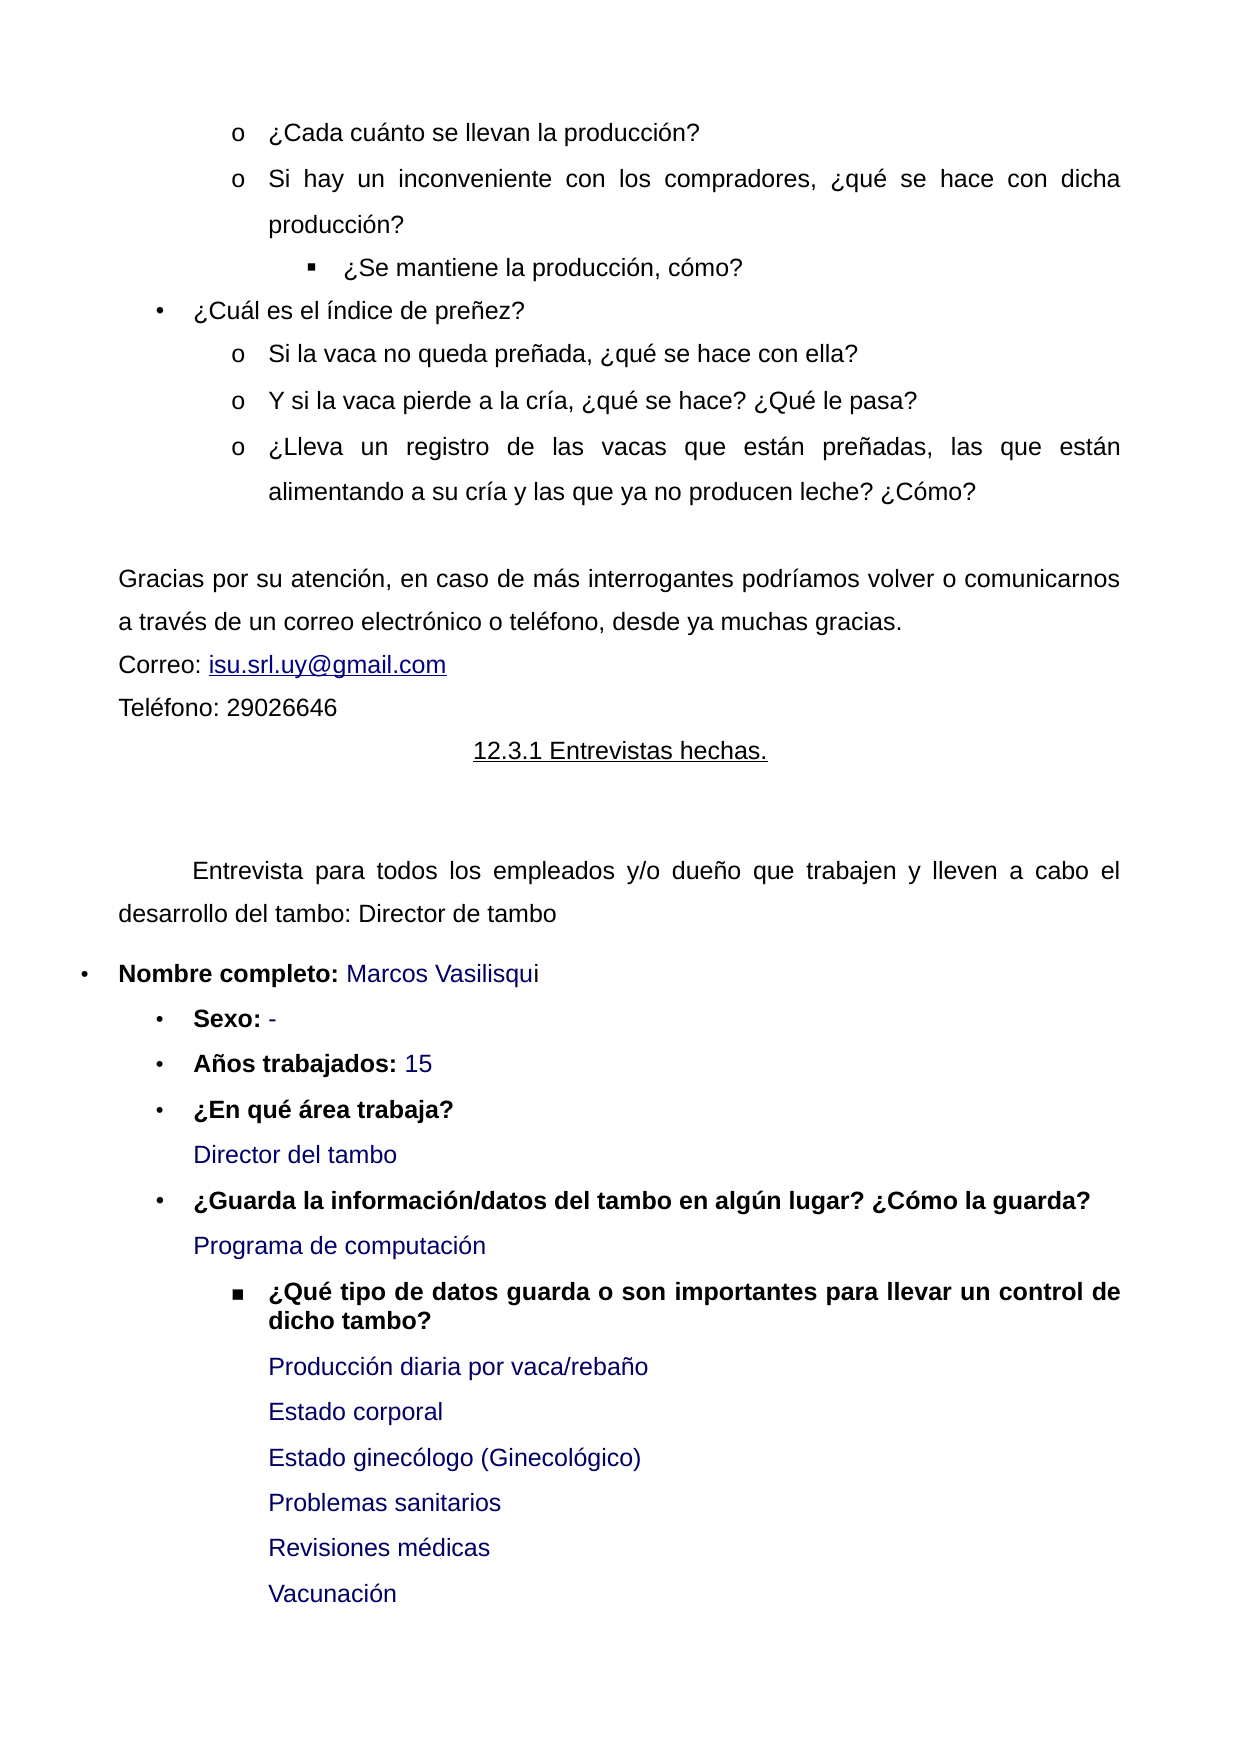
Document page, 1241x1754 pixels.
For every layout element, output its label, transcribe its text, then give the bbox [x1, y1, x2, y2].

text Gracias por su atención, en caso de más interrogantes podríamos volver o comunicarnos a través de un correo electrónico o teléfono, desde ya muchas gracias. [118, 564, 1122, 636]
list ¿Guarda la información/datos del tambo en algún lugar? ¿Cómo la guarda? [156, 1186, 1122, 1214]
list Nombre completo: Marcos Vasilisqui [81, 959, 1122, 987]
text Vacunación [231, 1579, 1122, 1607]
text Estado corporal [231, 1397, 1122, 1426]
text Teléfono: 29026646 [118, 693, 1122, 722]
text Revisiones médicas [231, 1533, 1122, 1562]
list Si hay un inconveniente con los compradores, ¿qué se hace con dicha producción? [231, 164, 1122, 238]
list Y si la vaca pierde a la cría, ¿qué se hace? ¿Qué le pasa? [231, 386, 1122, 417]
text Problemas sanitarios [231, 1488, 1122, 1517]
text Correo: isu.srl.uy@gmail.com [118, 650, 1122, 679]
list ¿Cada cuánto se llevan la producción? [231, 118, 1122, 149]
text Producción diaria por vaca/rebaño [231, 1352, 1122, 1380]
list Sexo: - [156, 1004, 1122, 1033]
list ¿Qué tipo de datos guarda o son importantes para llevar un control de dicho tambo? [231, 1277, 1122, 1335]
text 12.3.1 Entrevistas hechas. [118, 736, 1122, 765]
text Programa de computación [156, 1231, 1122, 1260]
list ¿Cuál es el índice de preñez? [156, 296, 1122, 325]
text Entrevista para todos los empleados y/o dueño que trabajen y lleven a cabo el desarrollo del tambo: Director de tambo [118, 856, 1122, 928]
list Años trabajados: 15 [156, 1049, 1122, 1078]
text Director del tambo [156, 1140, 1122, 1169]
list ¿Se mantiene la producción, cómo? [306, 253, 1122, 282]
list Si la vaca no queda preñada, ¿qué se hace con ella? [231, 339, 1122, 370]
list ¿Lleva un registro de las vacas que están preñadas, las que están alimentando a su cría y las que ya no producen leche? ¿Cómo? [231, 432, 1122, 506]
text Estado ginecólogo (Ginecológico) [231, 1442, 1122, 1471]
list ¿En qué área trabaja? [156, 1095, 1122, 1124]
